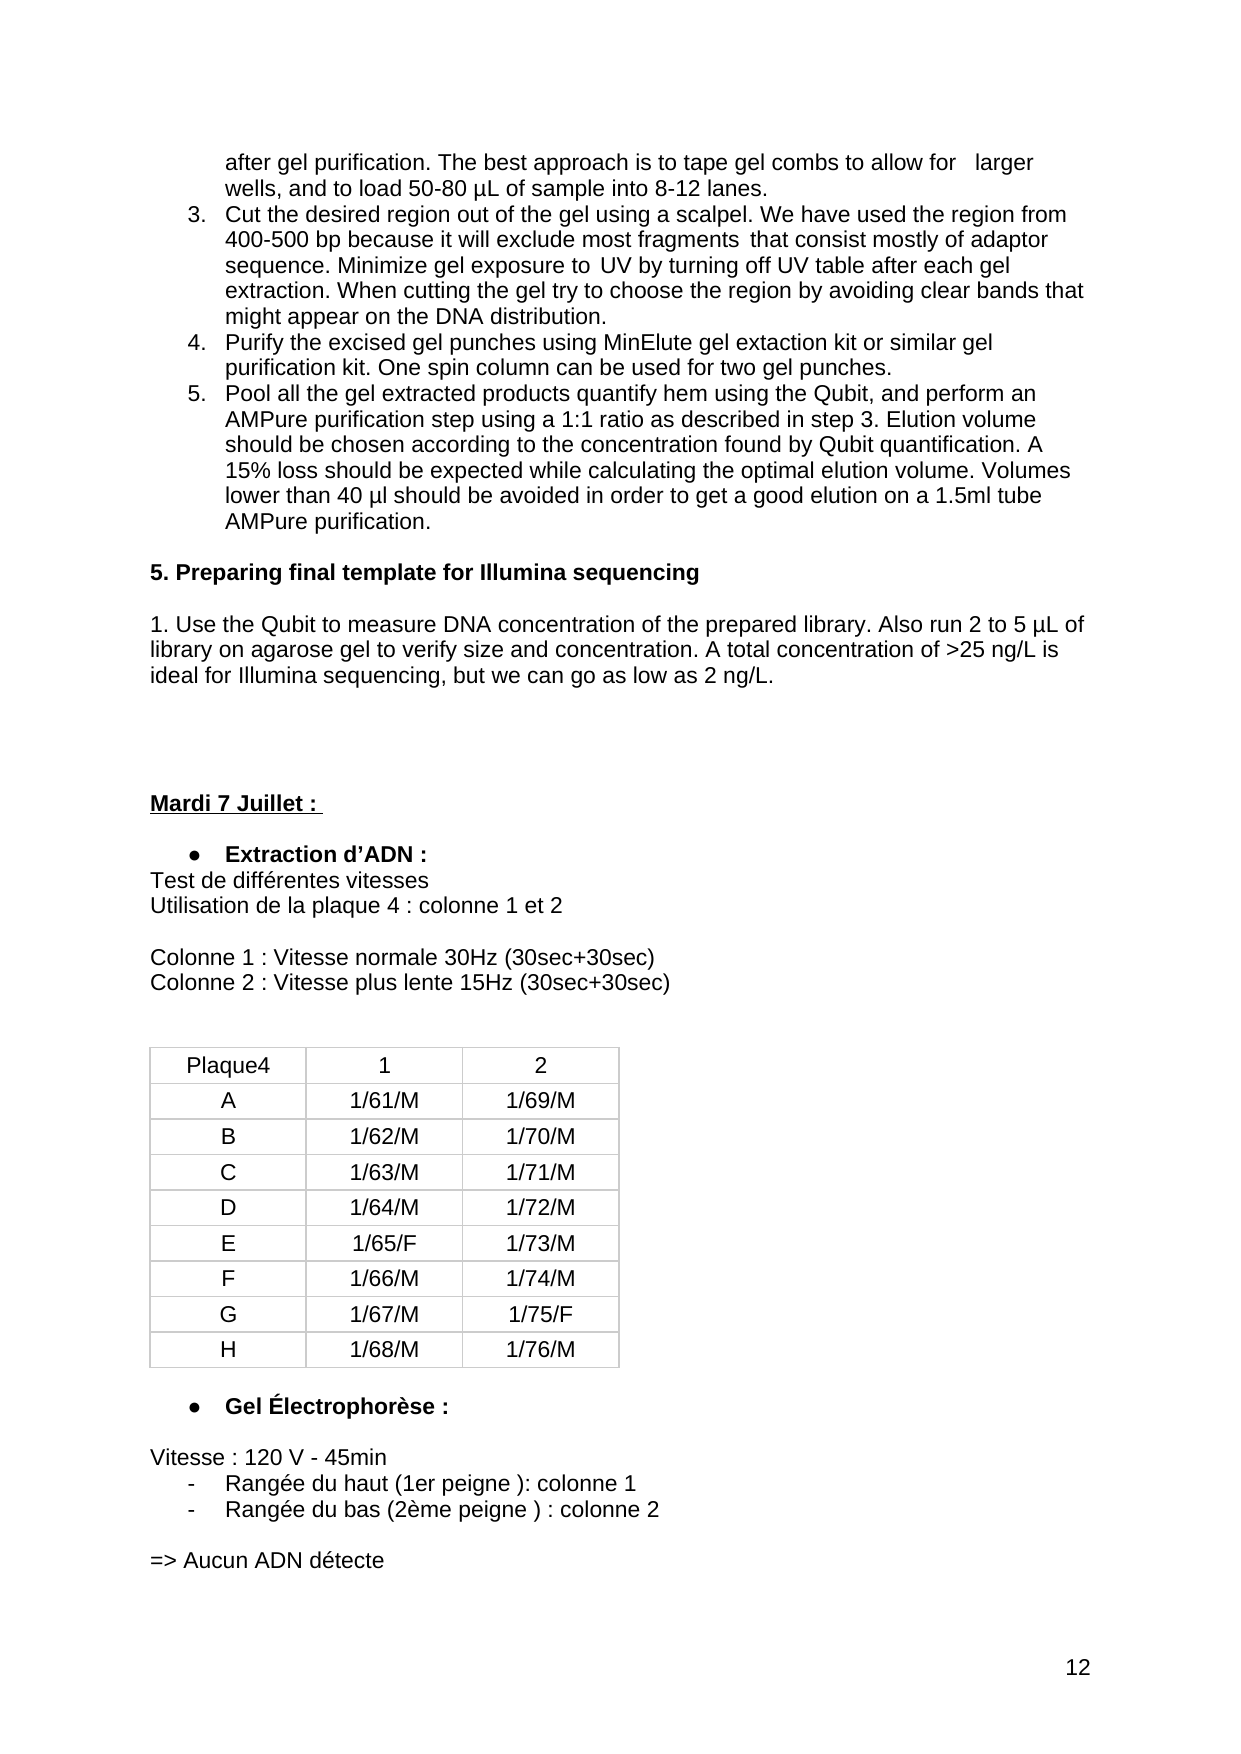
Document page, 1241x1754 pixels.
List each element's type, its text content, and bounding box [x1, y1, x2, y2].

table_cell G [151, 1297, 305, 1331]
table_cell 1/61/M [307, 1084, 462, 1118]
table_cell 1/73/M [463, 1226, 618, 1260]
table_cell 1/65/F [307, 1226, 462, 1260]
text Mardi 7 Juillet : [150, 791, 1091, 816]
text Colonne 1 : Vitesse normale 30Hz (30sec+30sec) [150, 944, 1091, 970]
text => Aucun ADN détecte [150, 1547, 1091, 1573]
table_cell E [151, 1226, 305, 1260]
list Gel Électrophorèse : [187, 1394, 1091, 1419]
table_cell 1/63/M [307, 1155, 462, 1189]
table_cell 1/74/M [463, 1262, 618, 1296]
table_cell C [151, 1155, 305, 1189]
table_cell 1/66/M [307, 1262, 462, 1296]
text 5. Preparing final template for Illumina sequencing [150, 560, 1091, 586]
list Pool all the gel extracted products quantify hem using the Qubit, and perform an AMPure purification step using a 1:1 ratio as described in step 3. Elution volume should be chosen according to the concentration found by Qubit quantification. A 15% loss should be expected while calculating the optimal elution volume. Volumes lower than 40 µl should be avoided in order to get a good elution on a 1.5ml tube AMPure purification. [187, 381, 1091, 534]
table_cell 1/64/M [307, 1191, 462, 1224]
list Purify the excised gel punches using MinElute gel extaction kit or similar gel purification kit. One spin column can be used for two gel punches. [187, 329, 1091, 381]
table_cell 1/72/M [463, 1191, 618, 1224]
table_cell 1/75/F [463, 1297, 618, 1331]
text Vitesse : 120 V - 45min [150, 1445, 1091, 1471]
text 1. Use the Qubit to measure DNA concentration of the prepared library. Also run 2 to 5 µL of library on agarose gel to verify size and concentration. A total concentration of >25 ng/L is ideal for Illumina sequencing, but we can go as low as 2 ng/L. [150, 611, 1091, 688]
table_cell D [151, 1191, 305, 1224]
table_cell 1/76/M [463, 1333, 618, 1367]
table_cell F [151, 1262, 305, 1296]
table_header 1 [307, 1048, 462, 1082]
table_cell 1/67/M [307, 1297, 462, 1331]
table_cell 1/70/M [463, 1120, 618, 1153]
text Colonne 2 : Vitesse plus lente 15Hz (30sec+30sec) [150, 970, 1091, 996]
table_header Plaque4 [151, 1048, 305, 1082]
list Extraction d’ADN : [187, 842, 1091, 867]
table_cell 1/71/M [463, 1155, 618, 1189]
text Utilisation de la plaque 4 : colonne 1 et 2 [150, 893, 1091, 919]
list Cut the desired region out of the gel using a scalpel. We have used the region from 400-500 bp because it will exclude most fragments that consist mostly of adaptor sequence. Minimize gel exposure to UV by turning off UV table after each gel extraction. When cutting the gel try to choose the region by avoiding clear bands that might appear on the DNA distribution. [187, 201, 1091, 329]
table_cell 1/68/M [307, 1333, 462, 1367]
list after gel purification. The best approach is to tape gel combs to allow for larger wells, and to load 50-80 µL of sample into 8-12 lanes. [187, 150, 1091, 201]
table_cell 1/62/M [307, 1120, 462, 1153]
table_cell H [151, 1333, 305, 1367]
list Rangée du haut (1er peigne ): colonne 1 [187, 1471, 1091, 1496]
table_cell A [151, 1084, 305, 1118]
table_header 2 [463, 1048, 618, 1082]
list Rangée du bas (2ème peigne ) : colonne 2 [187, 1496, 1091, 1522]
table_cell 1/69/M [463, 1084, 618, 1118]
table_cell B [151, 1120, 305, 1153]
text Test de différentes vitesses [150, 867, 1091, 893]
